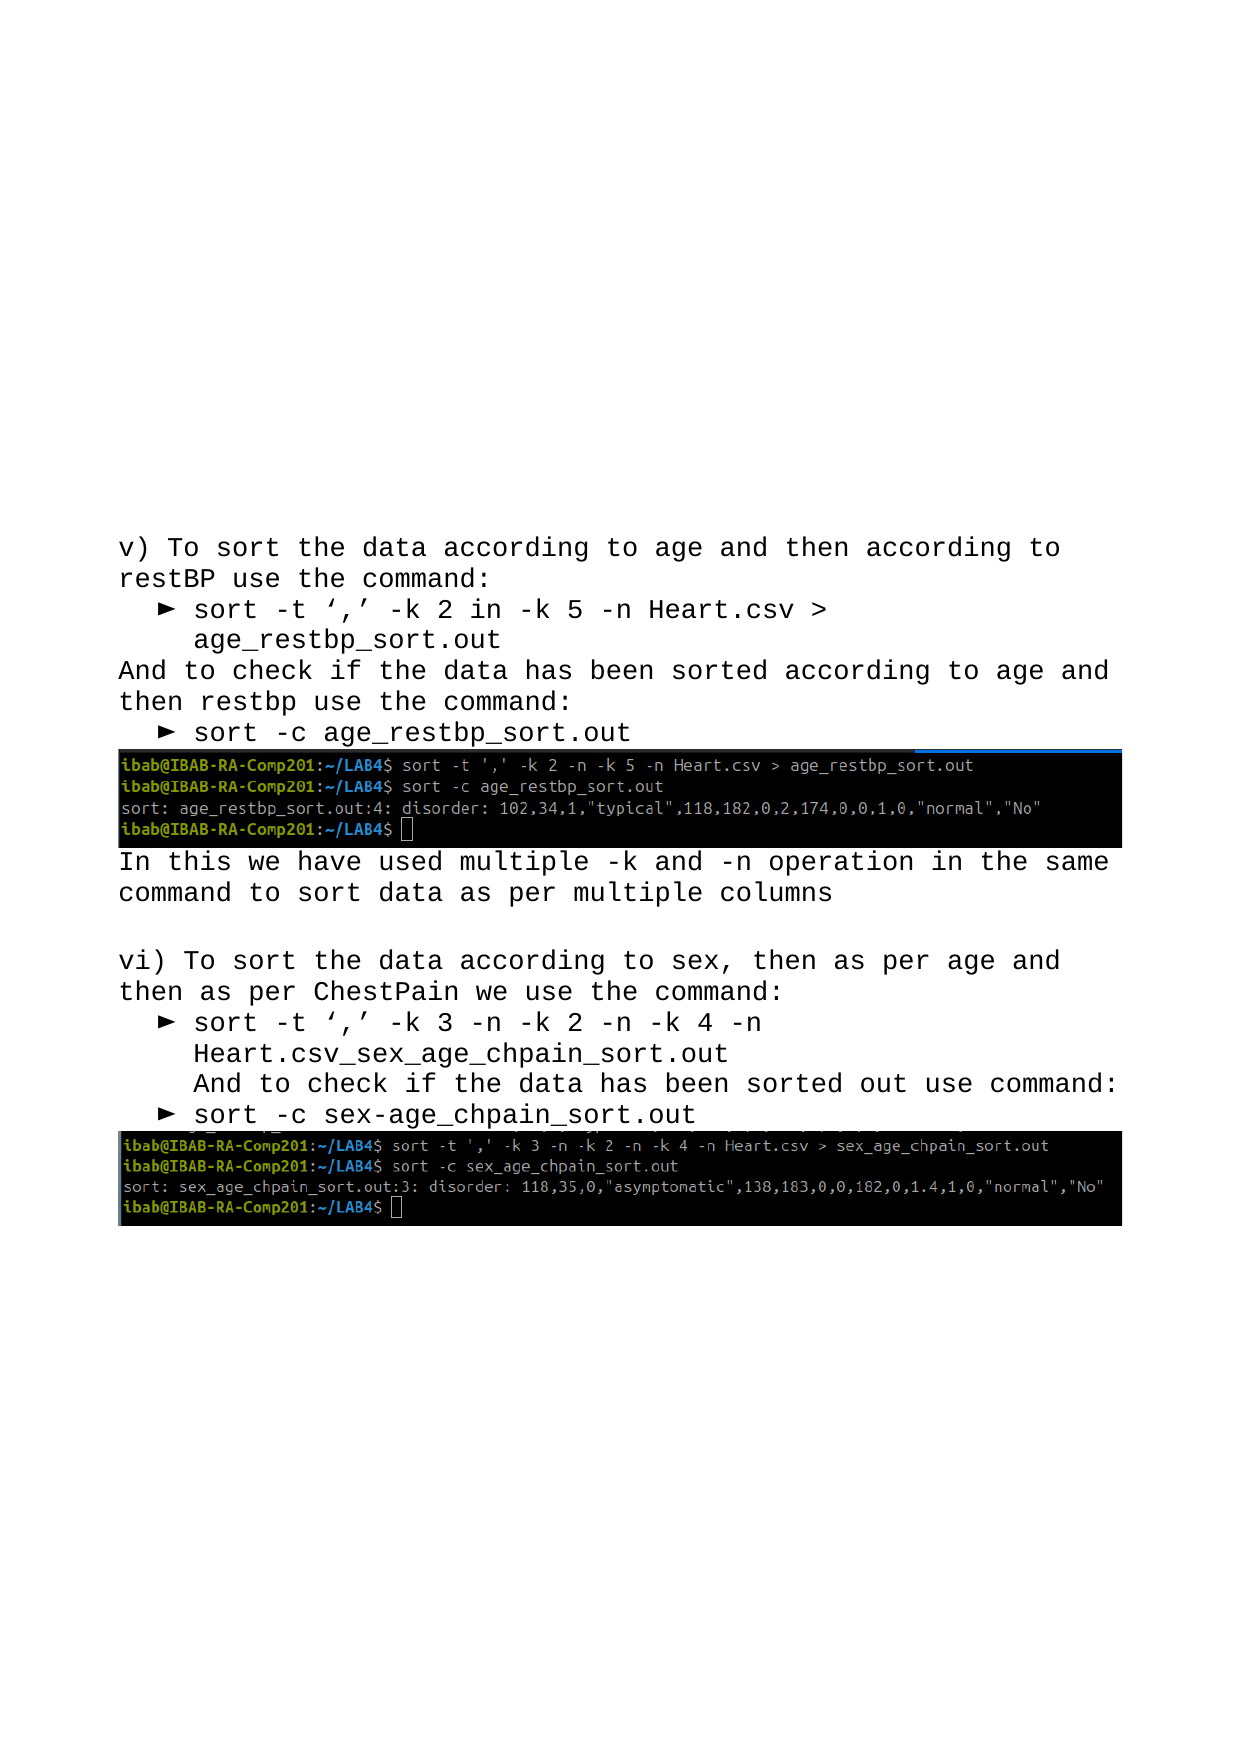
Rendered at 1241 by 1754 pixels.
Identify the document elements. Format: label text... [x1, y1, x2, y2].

picture [118, 1131, 1123, 1226]
list And to check if the data has been sorted out use command: [156, 1070, 1122, 1101]
text And to check if the data has been sorted according to age and then restbp use the command: [118, 657, 1122, 718]
text In this we have used multiple -k and -n operation in the same command to sort data as per multiple columns [118, 848, 1122, 909]
list sort -c age_restbp_sort.out [156, 718, 1122, 749]
list sort -t ‘,’ -k 3 -n -k 2 -n -k 4 -n Heart.csv_sex_age_chpain_sort.out [156, 1009, 1122, 1070]
list sort -t ‘,’ -k 2 in -k 5 -n Heart.csv > age_restbp_sort.out [156, 596, 1122, 657]
text v) To sort the data according to age and then according to restBP use the command: [118, 534, 1122, 596]
list sort -c sex-age_chpain_sort.out [156, 1101, 1122, 1131]
text vi) To sort the data according to sex, then as per age and then as per ChestPain we use the command: [118, 947, 1122, 1009]
picture [118, 749, 1123, 848]
